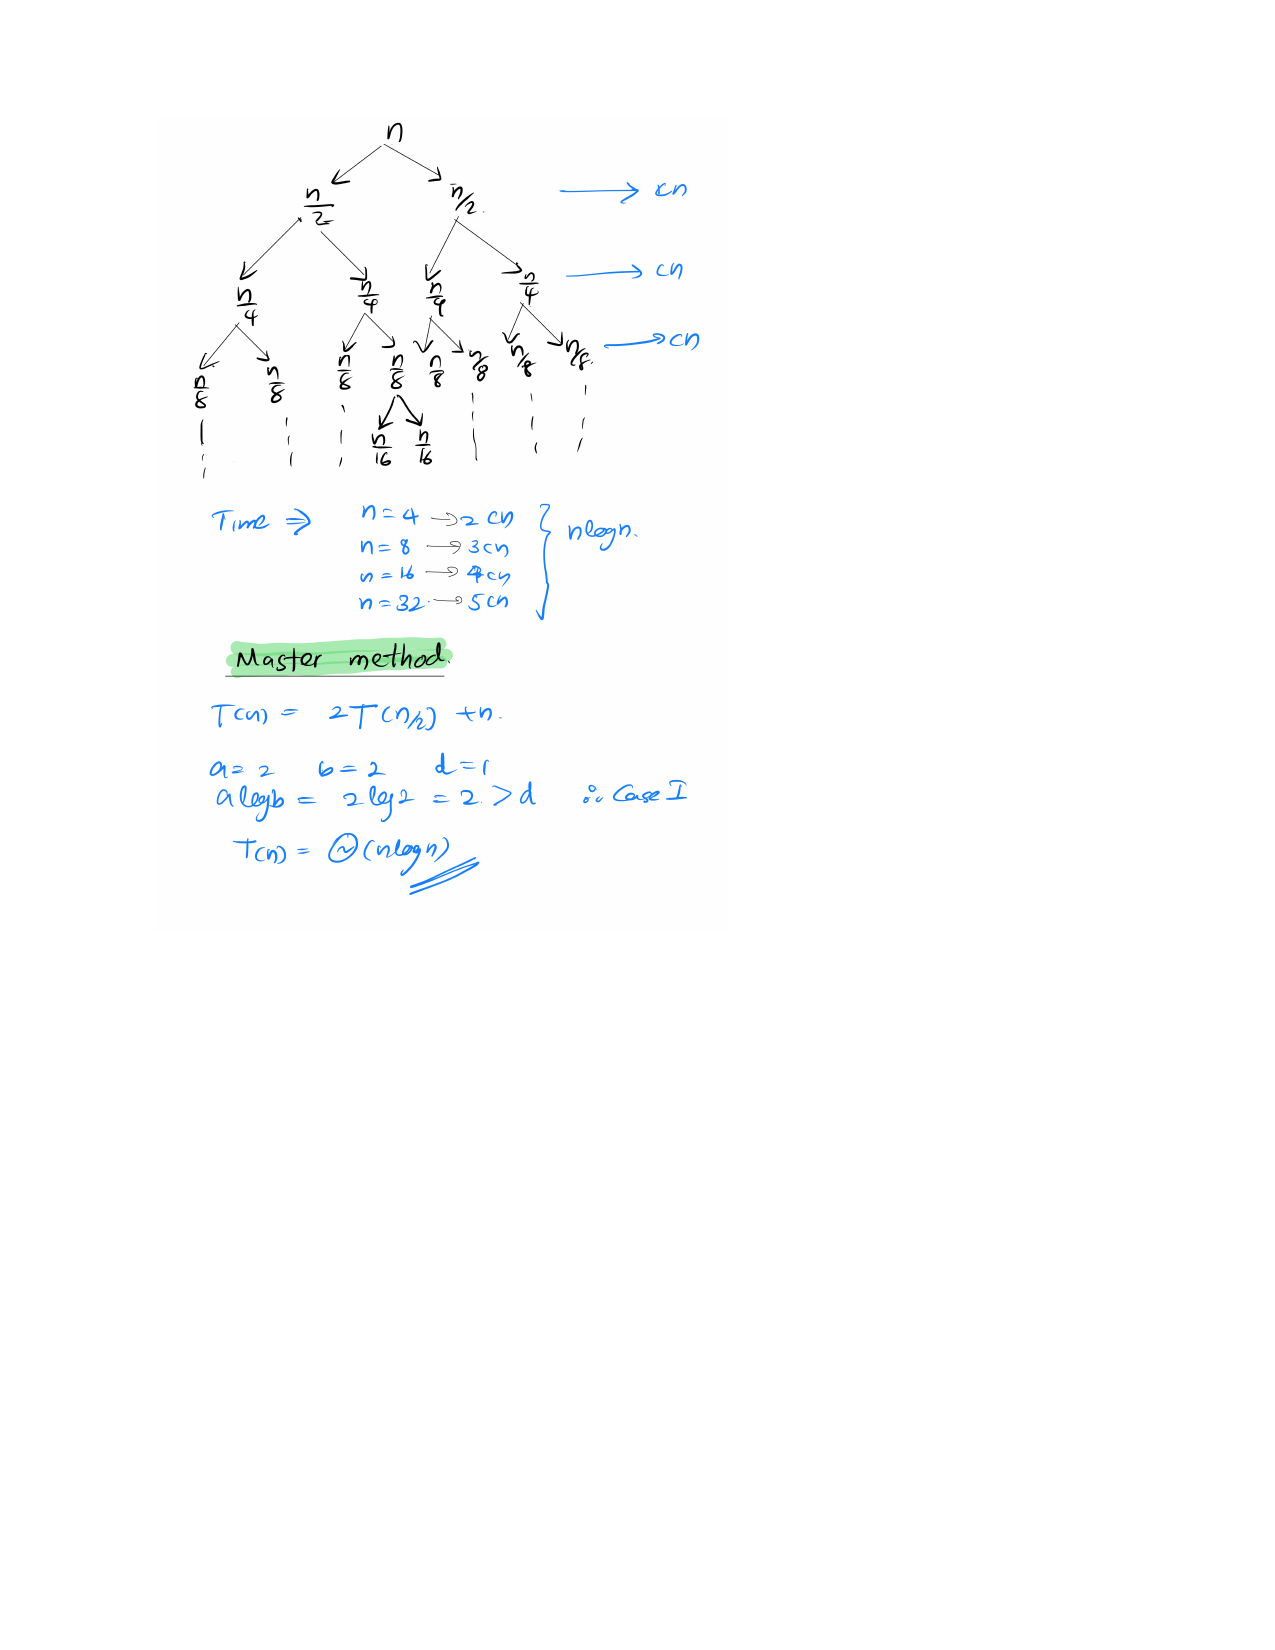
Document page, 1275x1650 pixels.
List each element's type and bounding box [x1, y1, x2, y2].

picture [153, 118, 728, 931]
